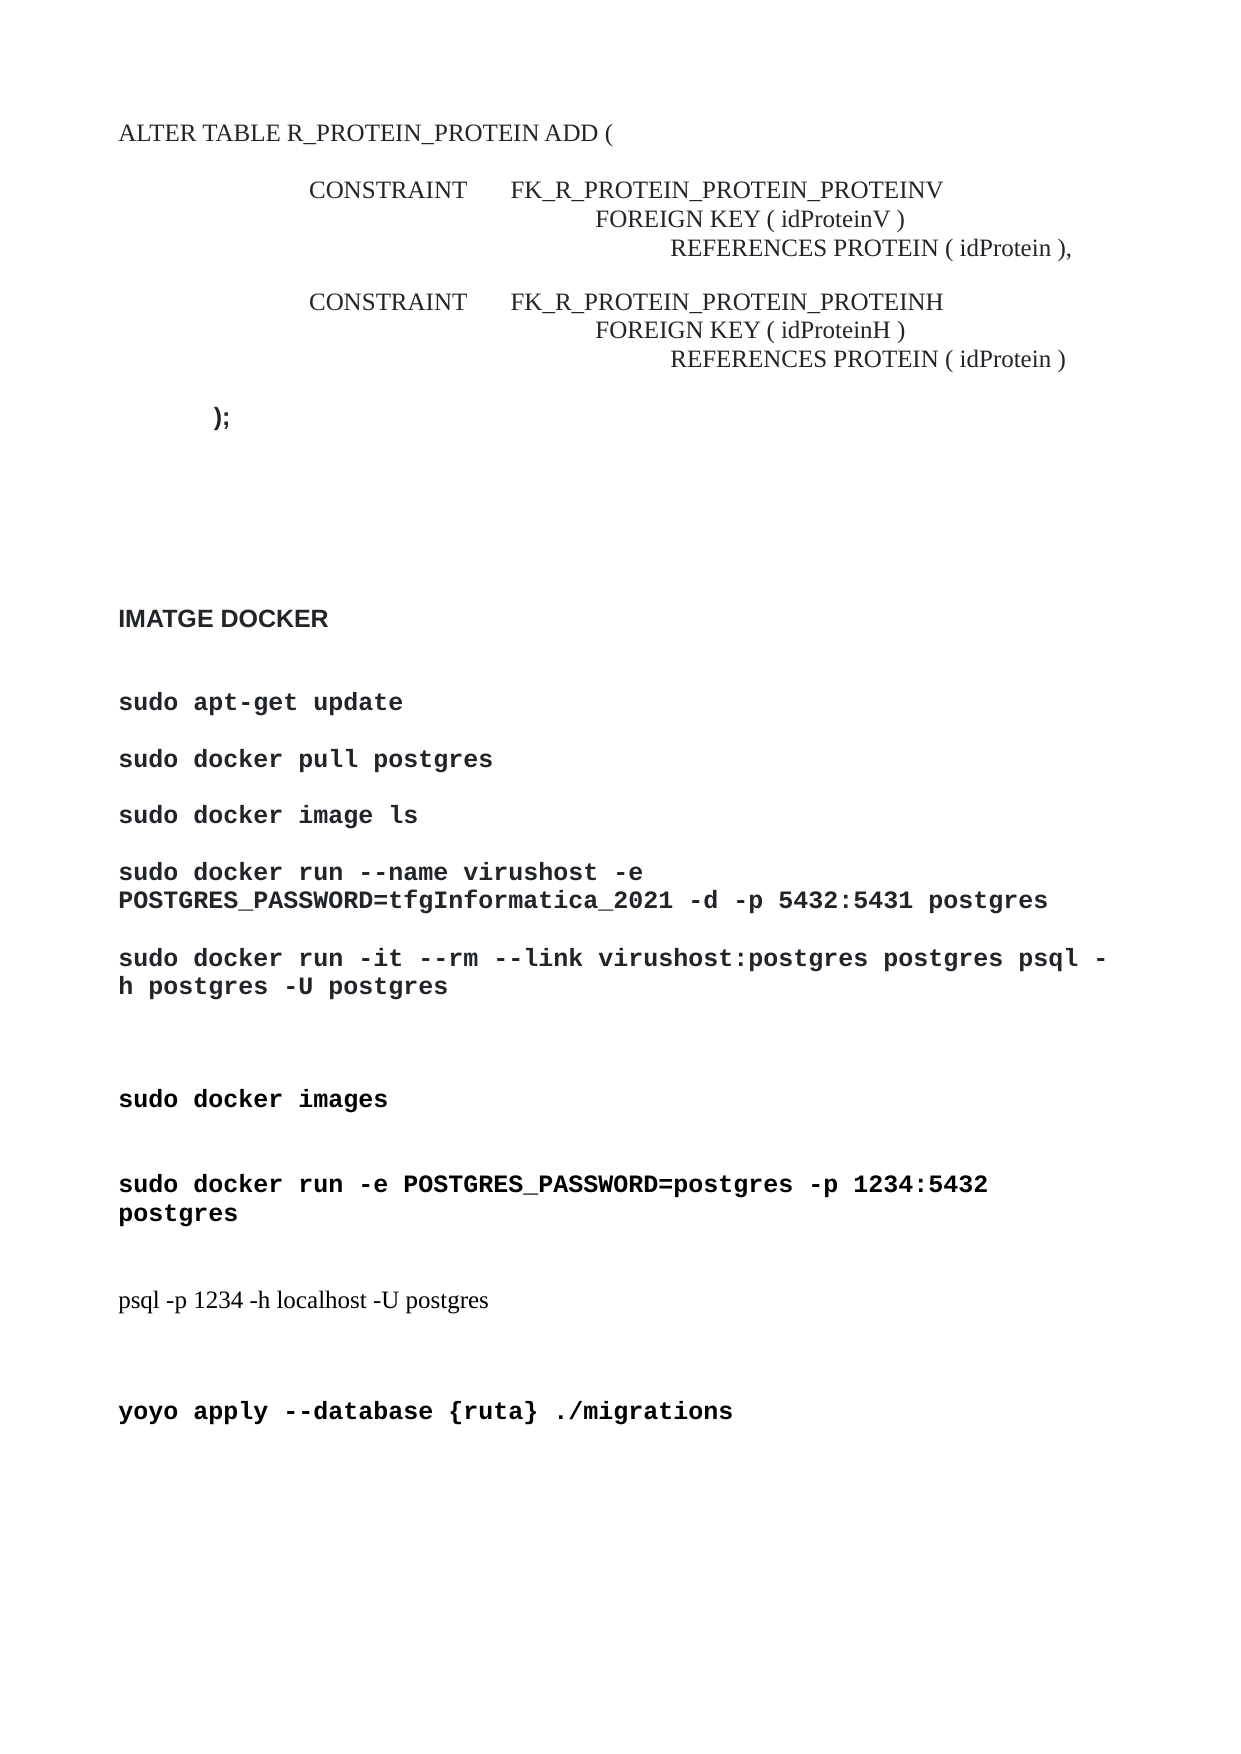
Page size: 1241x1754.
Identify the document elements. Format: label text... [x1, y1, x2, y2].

text ALTER TABLE R_PROTEIN_PROTEIN ADD ( [118, 118, 1122, 147]
text CONSTRAINT FK_R_PROTEIN_PROTEIN_PROTEINH [118, 287, 1122, 316]
text ); [118, 402, 1122, 431]
text REFERENCES PROTEIN ( idProtein ) [118, 344, 1122, 373]
text IMATGE DOCKER [118, 603, 1122, 632]
text sudo apt-get update [118, 690, 1122, 718]
text REFERENCES PROTEIN ( idProtein ), [118, 233, 1122, 262]
text sudo docker run --name virushost -e POSTGRES_PASSWORD=tfgInformatica_2021 -d -p 5432:5431 postgres [118, 860, 1122, 916]
text sudo docker run -e POSTGRES_PASSWORD=postgres -p 1234:5432 postgres [118, 1172, 1122, 1228]
text yoyo apply --database {ruta} ./migrations [118, 1399, 1122, 1427]
text sudo docker image ls [118, 803, 1122, 831]
text FOREIGN KEY ( idProteinH ) [118, 316, 1122, 344]
text sudo docker run -it --rm --link virushost:postgres postgres psql -h postgres -U postgres [118, 945, 1122, 1002]
text sudo docker pull postgres [118, 746, 1122, 775]
text FOREIGN KEY ( idProteinV ) [118, 204, 1122, 233]
text CONSTRAINT FK_R_PROTEIN_PROTEIN_PROTEINV [118, 176, 1122, 204]
text psql -p 1234 -h localhost -U postgres [118, 1285, 1122, 1314]
text sudo docker images [118, 1087, 1122, 1115]
